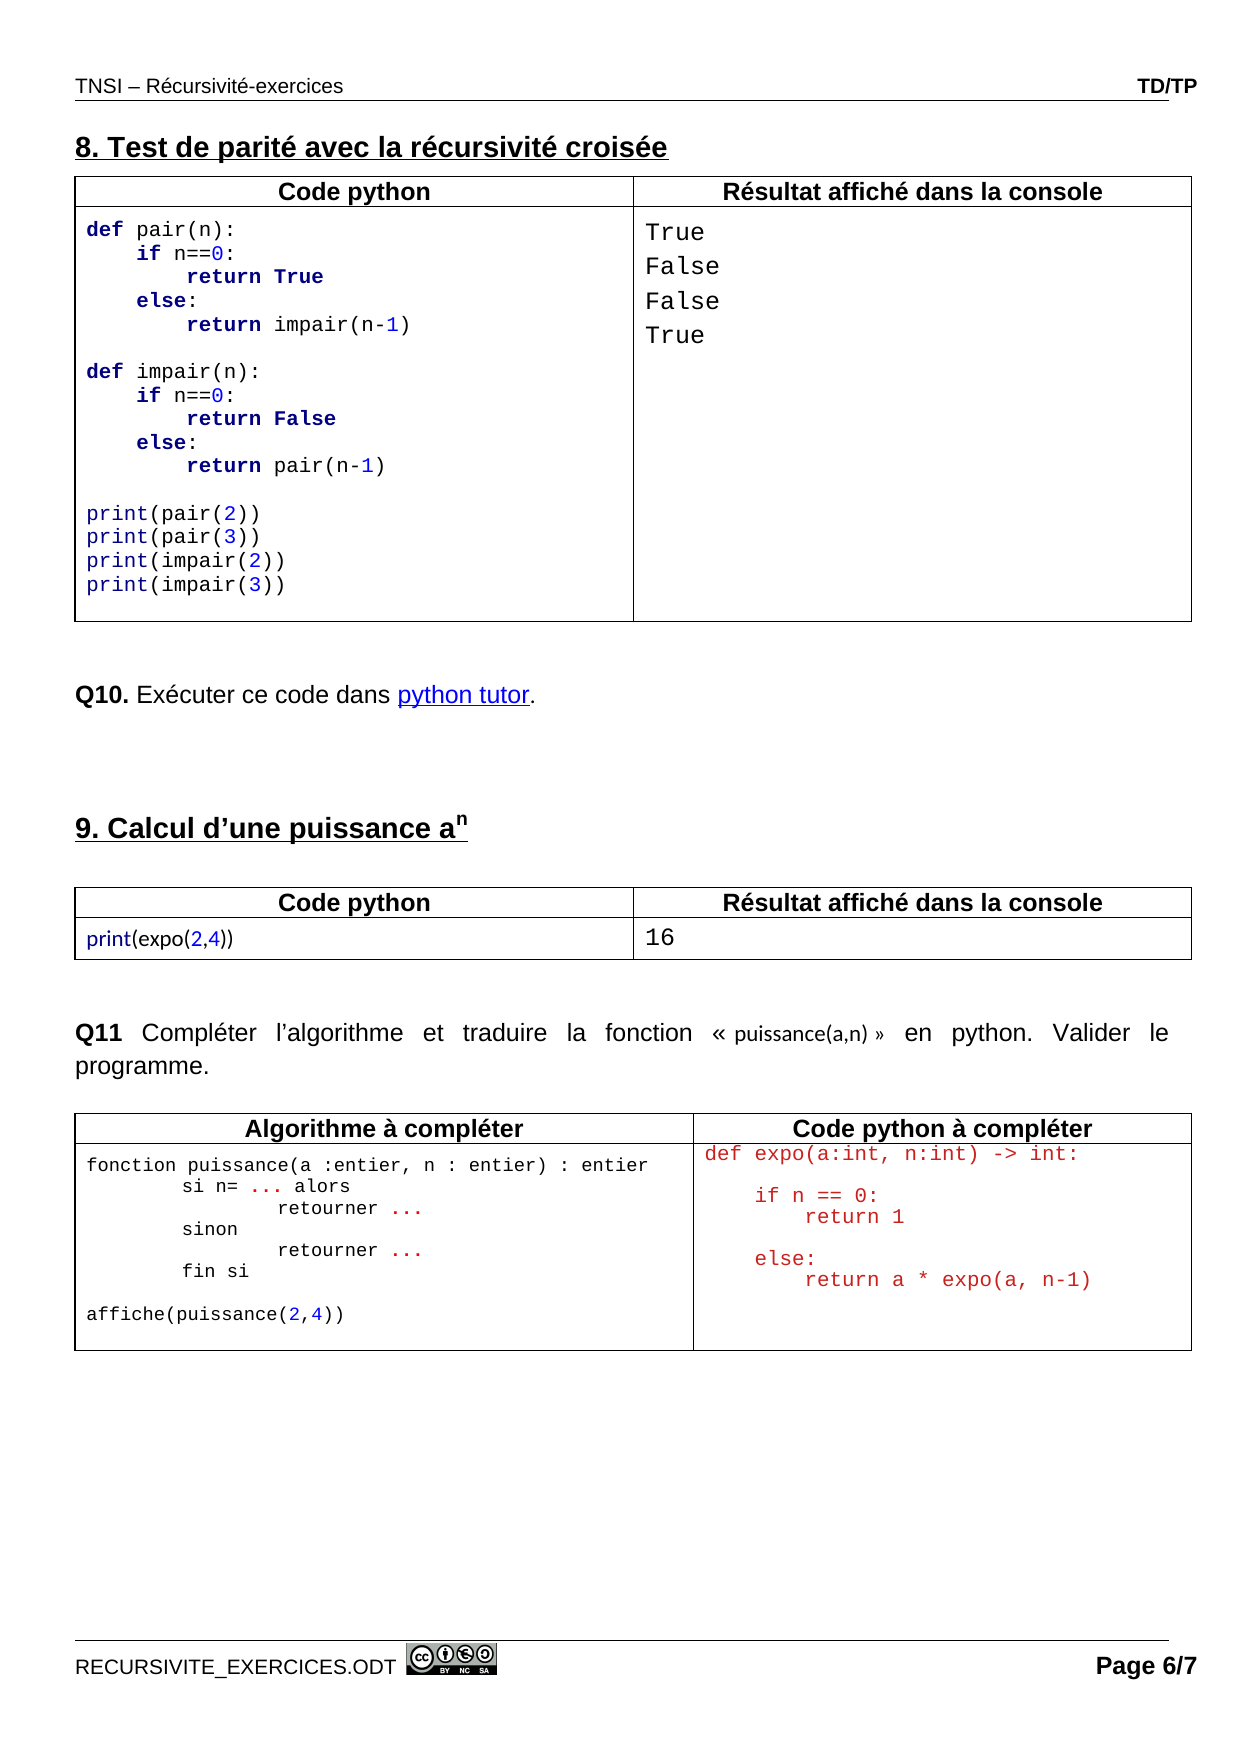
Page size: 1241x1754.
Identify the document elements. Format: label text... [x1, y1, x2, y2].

table_cell fonction puissance(a :entier, n : entier) : entier si n= ... alors retourner ... sinon retourner ... fin si affiche(puissance(2,4)) [76, 1144, 693, 1350]
picture [406, 1643, 497, 1675]
table_cell 16 [634, 918, 1191, 959]
text 9. Calcul d’une puissance an [75, 807, 1169, 846]
table_header Résultat affiché dans la console [634, 177, 1191, 206]
table_cell def expo(a:int, n:int) -> int: if n == 0: return 1 else: return a * expo(a, n-1) [694, 1144, 1191, 1350]
table_header Code python à compléter [694, 1114, 1191, 1142]
table_header Résultat affiché dans la console [634, 888, 1191, 917]
table_cell True False False True [634, 207, 1191, 621]
text Q10. Exécuter ce code dans python tutor. [75, 679, 1169, 709]
table_cell def pair(n): if n==0: return True else: return impair(n-1) def impair(n): if n==0: return False else: return pair(n-1) print(pair(2)) print(pair(3)) print(impair(2)) print(impair(3)) [76, 207, 633, 621]
table_header Code python [76, 888, 633, 917]
table_cell print(expo(2,4)) [76, 918, 633, 959]
table_header Algorithme à compléter [76, 1114, 693, 1142]
text 8. Test de parité avec la récursivité croisée [75, 130, 1169, 163]
table_header Code python [76, 177, 633, 206]
text Q11 Compléter l’algorithme et traduire la fonction « puissance(a,n) » en python. Valider le programme. [75, 1017, 1169, 1080]
